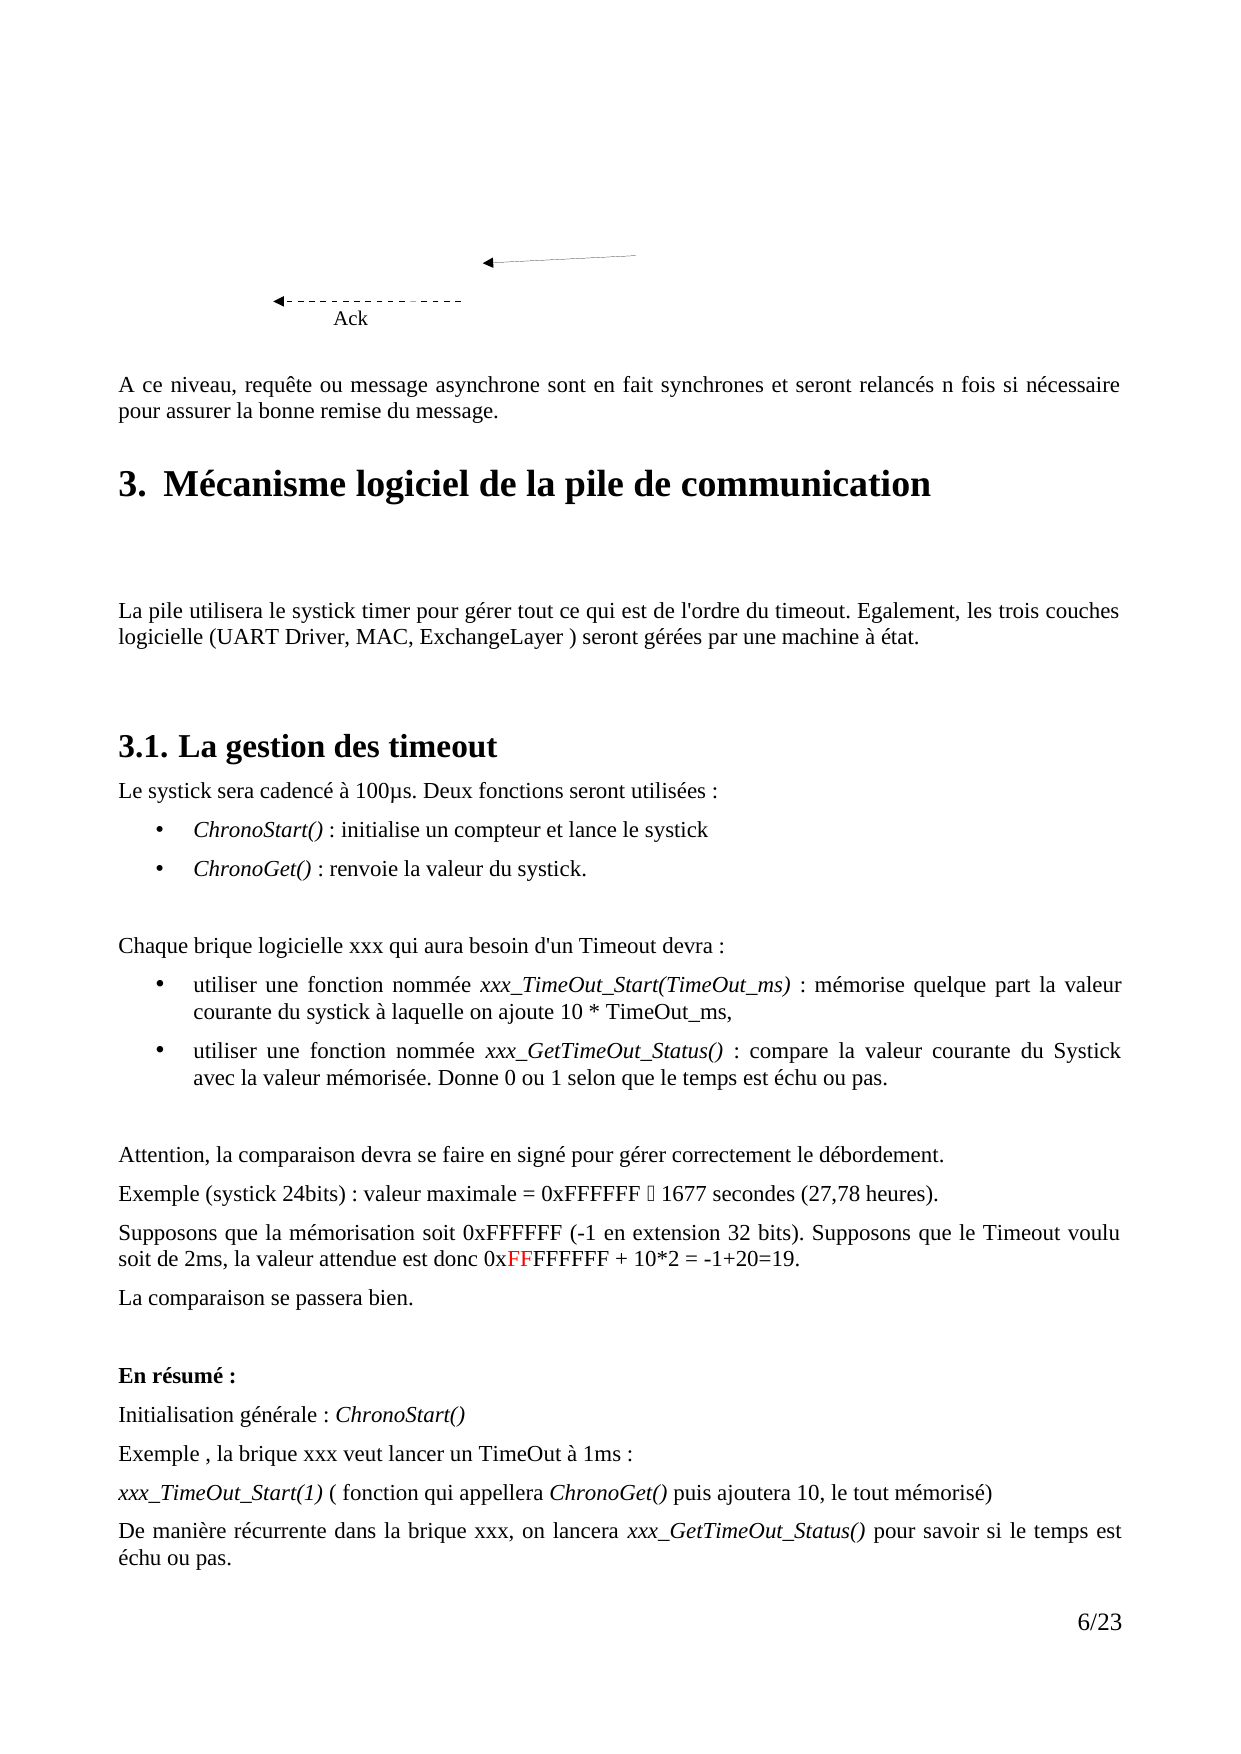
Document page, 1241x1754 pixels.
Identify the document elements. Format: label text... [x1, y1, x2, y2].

list utiliser une fonction nommée xxx_GetTimeOut_Status() : compare la valeur courante du Systick avec la valeur mémorisée. Donne 0 ou 1 selon que le temps est échu ou pas. [156, 1037, 1122, 1090]
subtitle La gestion des timeout [118, 726, 1122, 764]
text La comparaison se passera bien. [118, 1284, 1122, 1311]
text En résumé : [118, 1362, 1122, 1388]
list ChronoStart() : initialise un compteur et lance le systick [156, 816, 1122, 842]
text Attention, la comparaison devra se faire en signé pour gérer correctement le débordement. [118, 1141, 1122, 1168]
text xxx_TimeOut_Start(1) ( fonction qui appellera ChronoGet() puis ajoutera 10, le tout mémorisé) [118, 1478, 1122, 1505]
text Supposons que la mémorisation soit 0xFFFFFF (-1 en extension 32 bits). Supposons que le Timeout voulu soit de 2ms, la valeur attendue est donc 0xFFFFFFFF + 10*2 = -1+20=19. [118, 1219, 1122, 1272]
text A ce niveau, requête ou message asynchrone sont en fait synchrones et seront relancés n fois si nécessaire pour assurer la bonne remise du message. [118, 371, 1122, 423]
text Exemple , la brique xxx veut lancer un TimeOut à 1ms : [118, 1440, 1122, 1466]
text De manière récurrente dans la brique xxx, on lancera xxx_GetTimeOut_Status() pour savoir si le temps est échu ou pas. [118, 1517, 1122, 1570]
subtitle Mécanisme logiciel de la pile de communication [118, 461, 1122, 504]
text Le systick sera cadencé à 100µs. Deux fonctions seront utilisées : [118, 777, 1122, 803]
list ChronoGet() : renvoie la valeur du systick. [156, 855, 1122, 881]
text La pile utilisera le systick timer pour gérer tout ce qui est de l'ordre du timeout. Egalement, les trois couches logicielle (UART Driver, MAC, ExchangeLayer ) seront gérées par une machine à état. [118, 597, 1122, 650]
list utiliser une fonction nommée xxx_TimeOut_Start(TimeOut_ms) : mémorise quelque part la valeur courante du systick à laquelle on ajoute 10 * TimeOut_ms, [156, 971, 1122, 1024]
text Chaque brique logicielle xxx qui aura besoin d'un Timeout devra : [118, 932, 1122, 959]
text Exemple (systick 24bits) : valeur maximale = 0xFFFFFF  1677 secondes (27,78 heures). [118, 1180, 1122, 1207]
text Initialisation générale : ChronoStart() [118, 1401, 1122, 1427]
